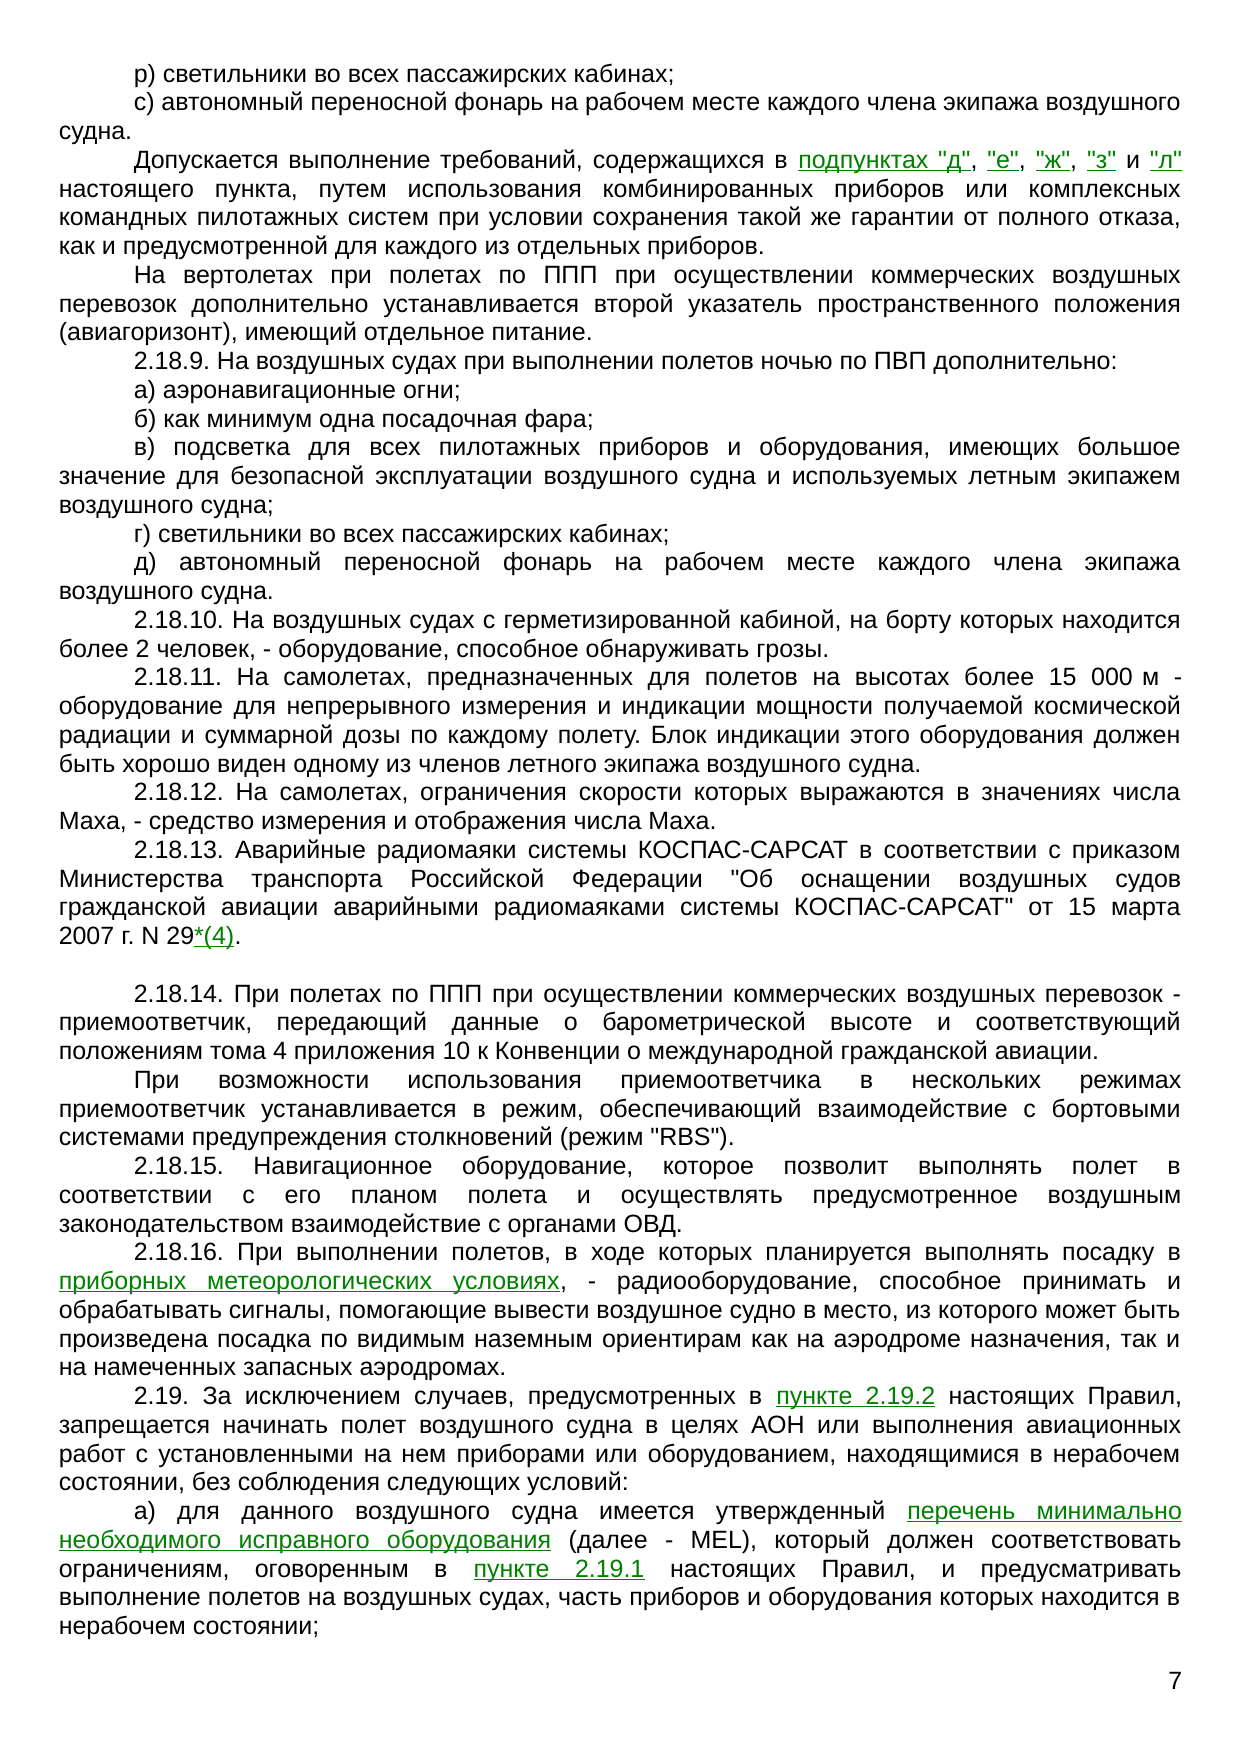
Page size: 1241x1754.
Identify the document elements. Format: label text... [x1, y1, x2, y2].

text 2.18.12. На самолетах, ограничения скорости которых выражаются в значениях числа Маха, - средство измерения и отображения числа Маха. [58, 777, 1182, 835]
text На вертолетах при полетах по ППП при осуществлении коммерческих воздушных перевозок дополнительно устанавливается второй указатель пространственного положения (авиагоризонт), имеющий отдельное питание. [58, 260, 1182, 346]
text в) подсветка для всех пилотажных приборов и оборудования, имеющих большое значение для безопасной эксплуатации воздушного судна и используемых летным экипажем воздушного судна; [58, 432, 1182, 518]
text 2.18.13. Аварийные радиомаяки системы КОСПАС-САРСАТ в соответствии с приказом Министерства транспорта Российской Федерации "Об оснащении воздушных судов гражданской авиации аварийными радиомаяками системы КОСПАС-САРСАТ" от 15 марта 2007 г. N 29*(4). [58, 835, 1182, 950]
text 2.19. За исключением случаев, предусмотренных в пункте 2.19.2 настоящих Правил, запрещается начинать полет воздушного судна в целях АОН или выполнения авиационных работ с установленными на нем приборами или оборудованием, находящимися в нерабочем состоянии, без соблюдения следующих условий: [58, 1381, 1182, 1496]
text с) автономный переносной фонарь на рабочем месте каждого члена экипажа воздушного судна. [58, 87, 1182, 145]
text а) аэронавигационные огни; [58, 375, 1182, 403]
text а) для данного воздушного судна имеется утвержденный перечень минимально необходимого исправного оборудования (далее - MEL), который должен соответствовать ограничениям, оговоренным в пункте 2.19.1 настоящих Правил, и предусматривать выполнение полетов на воздушных судах, часть приборов и оборудования которых находится в нерабочем состоянии; [58, 1496, 1182, 1640]
text б) как минимум одна посадочная фара; [58, 403, 1182, 432]
text 2.18.9. На воздушных судах при выполнении полетов ночью по ПВП дополнительно: [58, 346, 1182, 375]
text 2.18.11. На самолетах, предназначенных для полетов на высотах более 15 000 м - оборудование для непрерывного измерения и индикации мощности получаемой космической радиации и суммарной дозы по каждому полету. Блок индикации этого оборудования должен быть хорошо виден одному из членов летного экипажа воздушного судна. [58, 662, 1182, 777]
text 2.18.16. При выполнении полетов, в ходе которых планируется выполнять посадку в приборных метеорологических условиях, - радиооборудование, способное принимать и обрабатывать сигналы, помогающие вывести воздушное судно в место, из которого может быть произведена посадка по видимым наземным ориентирам как на аэродроме назначения, так и на намеченных запасных аэродромах. [58, 1237, 1182, 1381]
text 2.18.15. Навигационное оборудование, которое позволит выполнять полет в соответствии с его планом полета и осуществлять предусмотренное воздушным законодательством взаимодействие с органами ОВД. [58, 1151, 1182, 1237]
text 2.18.14. При полетах по ППП при осуществлении коммерческих воздушных перевозок - приемоответчик, передающий данные о барометрической высоте и соответствующий положениям тома 4 приложения 10 к Конвенции о международной гражданской авиации. [58, 978, 1182, 1065]
text 2.18.10. На воздушных судах с герметизированной кабиной, на борту которых находится более 2 человек, - оборудование, способное обнаруживать грозы. [58, 605, 1182, 662]
text д) автономный переносной фонарь на рабочем месте каждого члена экипажа воздушного судна. [58, 547, 1182, 605]
text Допускается выполнение требований, содержащихся в подпунктах "д", "е", "ж", "з" и "л" настоящего пункта, путем использования комбинированных приборов или комплексных командных пилотажных систем при условии сохранения такой же гарантии от полного отказа, как и предусмотренной для каждого из отдельных приборов. [58, 145, 1182, 260]
text г) светильники во всех пассажирских кабинах; [58, 518, 1182, 547]
text При возможности использования приемоответчика в нескольких режимах приемоответчик устанавливается в режим, обеспечивающий взаимодействие с бортовыми системами предупреждения столкновений (режим "RBS"). [58, 1065, 1182, 1151]
text р) светильники во всех пассажирских кабинах; [58, 58, 1182, 87]
